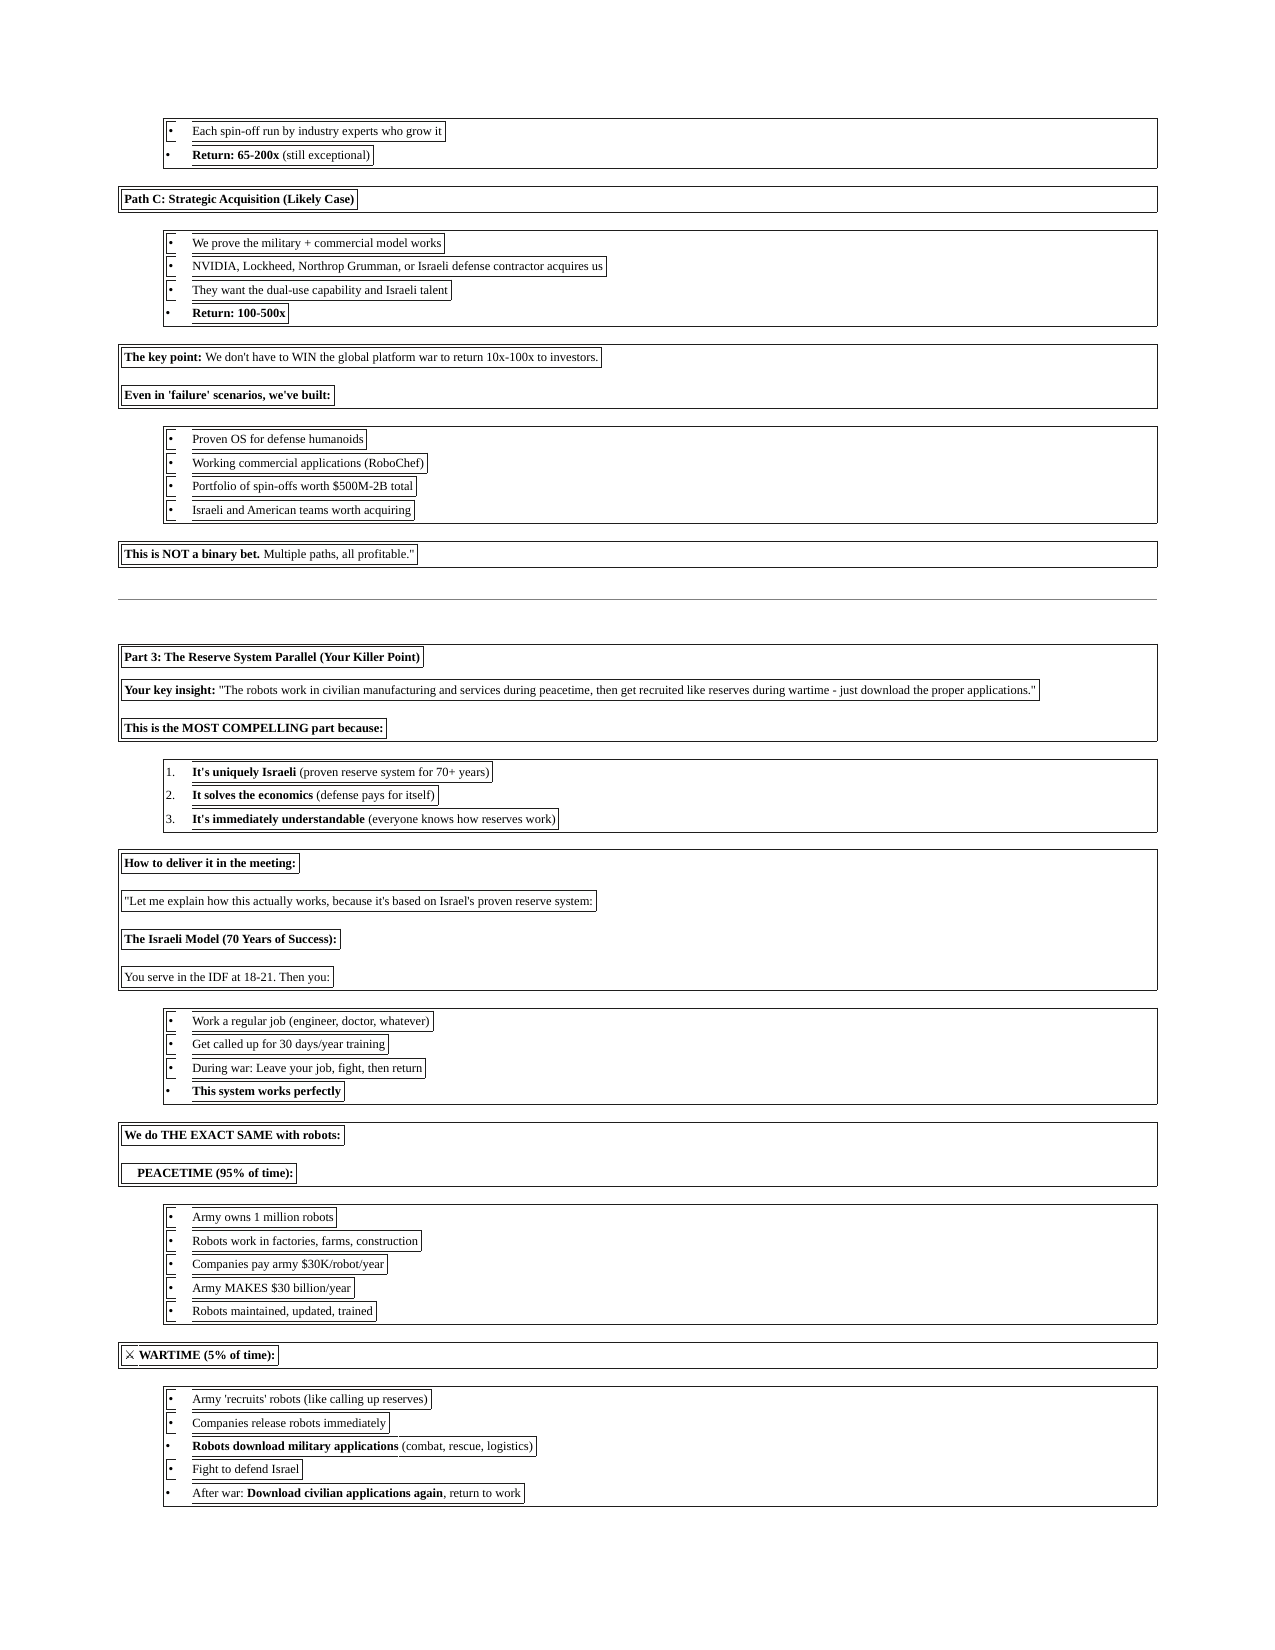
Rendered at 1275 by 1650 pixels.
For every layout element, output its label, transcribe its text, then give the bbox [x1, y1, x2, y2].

subtitle Part 3: The Reserve System Parallel (Your Killer Point) [119, 645, 1157, 667]
list Work a regular job (engineer, doctor, whatever) [164, 1009, 1157, 1031]
list Return: 65-200x (still exceptional) [164, 142, 1157, 168]
list Get called up for 30 days/year training [164, 1031, 1157, 1054]
list It's immediately understandable (everyone knows how reserves work) [164, 805, 1157, 832]
list Army MAKES $30 billion/year [164, 1274, 1157, 1298]
list Proven OS for defense humanoids [164, 427, 1157, 449]
text ⏰ PEACETIME (95% of time): [119, 1160, 1157, 1186]
list Robots download military applications (combat, rescue, logistics) [164, 1433, 1157, 1456]
list Army owns 1 million robots [164, 1205, 1157, 1227]
list Companies pay army $30K/robot/year [164, 1251, 1157, 1274]
list Companies release robots immediately [164, 1409, 1157, 1433]
list During war: Leave your job, fight, then return [164, 1054, 1157, 1078]
text Even in 'failure' scenarios, we've built: [119, 382, 1157, 408]
list Fight to defend Israel [164, 1456, 1157, 1479]
text The Israeli Model (70 Years of Success): [119, 925, 1157, 949]
text This is NOT a binary bet. Multiple paths, all profitable." [119, 542, 1157, 567]
list Israeli and American teams worth acquiring [164, 496, 1157, 523]
list Portfolio of spin-offs worth $500M-2B total [164, 473, 1157, 496]
list Each spin-off run by industry experts who grow it [164, 119, 1157, 142]
text The key point: We don't have to WIN the global platform war to return 10x-100x to investors. [119, 345, 1157, 367]
list Robots work in factories, farms, construction [164, 1227, 1157, 1251]
text "Let me explain how this actually works, because it's based on Israel's proven reserve system: [119, 887, 1157, 911]
text We do THE EXACT SAME with robots: [119, 1123, 1157, 1145]
text This is the MOST COMPELLING part because: [119, 714, 1157, 741]
list After war: Download civilian applications again, return to work [164, 1479, 1157, 1506]
list Return: 100-500x [164, 300, 1157, 326]
list NVIDIA, Lockheed, Northrop Grumman, or Israeli defense contractor acquires us [164, 253, 1157, 277]
list It solves the economics (defense pays for itself) [164, 782, 1157, 805]
text You serve in the IDF at 18-21. Then you: [119, 963, 1157, 990]
text How to deliver it in the meeting: [119, 850, 1157, 873]
list We prove the military + commercial model works [164, 231, 1157, 253]
text Your key insight: "The robots work in civilian manufacturing and services during peacetime, then get recruited like reserves during wartime - just download the proper applications." [119, 676, 1157, 700]
list Robots maintained, updated, trained [164, 1298, 1157, 1324]
list This system works perfectly [164, 1078, 1157, 1104]
text Path C: Strategic Acquisition (Likely Case) [119, 187, 1157, 212]
list It's uniquely Israeli (proven reserve system for 70+ years) [164, 760, 1157, 782]
list Army 'recruits' robots (like calling up reserves) [164, 1387, 1157, 1409]
list They want the dual-use capability and Israeli talent [164, 277, 1157, 300]
text ⚔️ WARTIME (5% of time): [119, 1343, 1157, 1368]
list Working commercial applications (RoboChef) [164, 449, 1157, 473]
